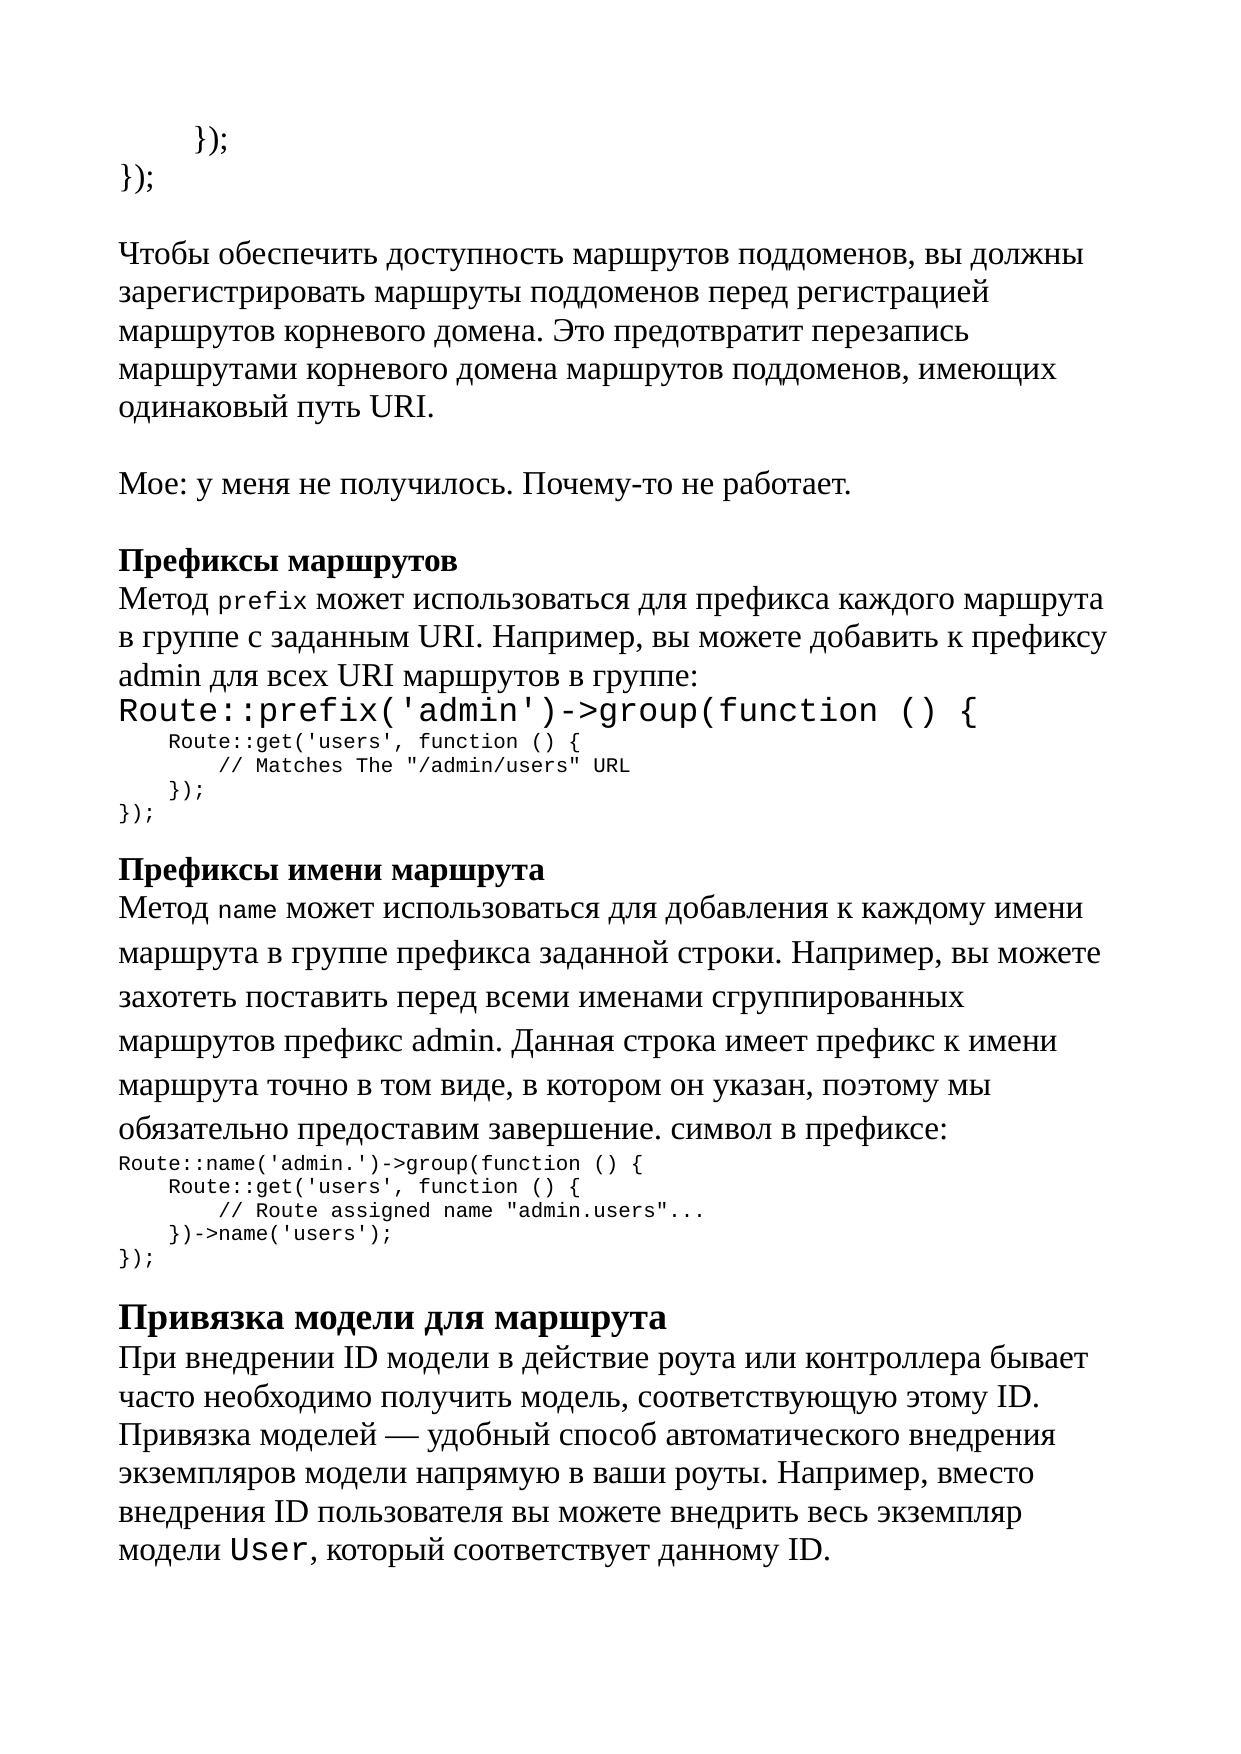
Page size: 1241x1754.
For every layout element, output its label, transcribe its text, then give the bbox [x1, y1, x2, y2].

text Мое: у меня не получилось. Почему-то не работает. [118, 463, 1122, 501]
text Route::prefix('admin')->group(function () { [118, 693, 1122, 731]
text }); }); Чтобы обеспечить доступность маршрутов поддоменов, вы должны зарегистрировать маршруты поддоменов перед регистрацией маршрутов корневого домена. Это предотвратит перезапись маршрутами корневого домена маршрутов поддоменов, имеющих одинаковый путь URI. [118, 118, 1122, 425]
text }); [118, 1247, 1122, 1271]
text Route::get('users', function () { [118, 1176, 1122, 1200]
text Метод prefix может использоваться для префикса каждого маршрута в группе с заданным URI. Например, вы можете добавить к префиксу admin для всех URI маршрутов в группе: [118, 578, 1122, 693]
text }); [118, 778, 1122, 802]
subtitle Префиксы имени маршрута [118, 849, 1122, 888]
subtitle Привязка модели для маршрута [118, 1294, 1122, 1337]
text Метод name может использоваться для добавления к каждому имени маршрута в группе префикса заданной строки. Например, вы можете захотеть поставить перед всеми именами сгруппированных маршрутов префикс admin. Данная строка имеет префикс к имени маршрута точно в том виде, в котором он указан, поэтому мы обязательно предоставим завершение. символ в префиксе: [118, 888, 1122, 1147]
text Route::name('admin.')->group(function () { [118, 1152, 1122, 1176]
text // Route assigned name "admin.users"... [118, 1200, 1122, 1223]
text Route::get('users', function () { [118, 731, 1122, 755]
subtitle Префиксы маршрутов [118, 540, 1122, 578]
text При внедрении ID модели в действие роута или контроллера бывает часто необходимо получить модель, соответствующую этому ID. Привязка моделей — удобный способ автоматического внедрения экземпляров модели напрямую в ваши роуты. Например, вместо внедрения ID пользователя вы можете внедрить весь экземпляр модели User, который соответствует данному ID. [118, 1337, 1122, 1570]
text })->name('users'); [118, 1223, 1122, 1247]
text // Matches The "/admin/users" URL [118, 755, 1122, 778]
text }); [118, 802, 1122, 826]
